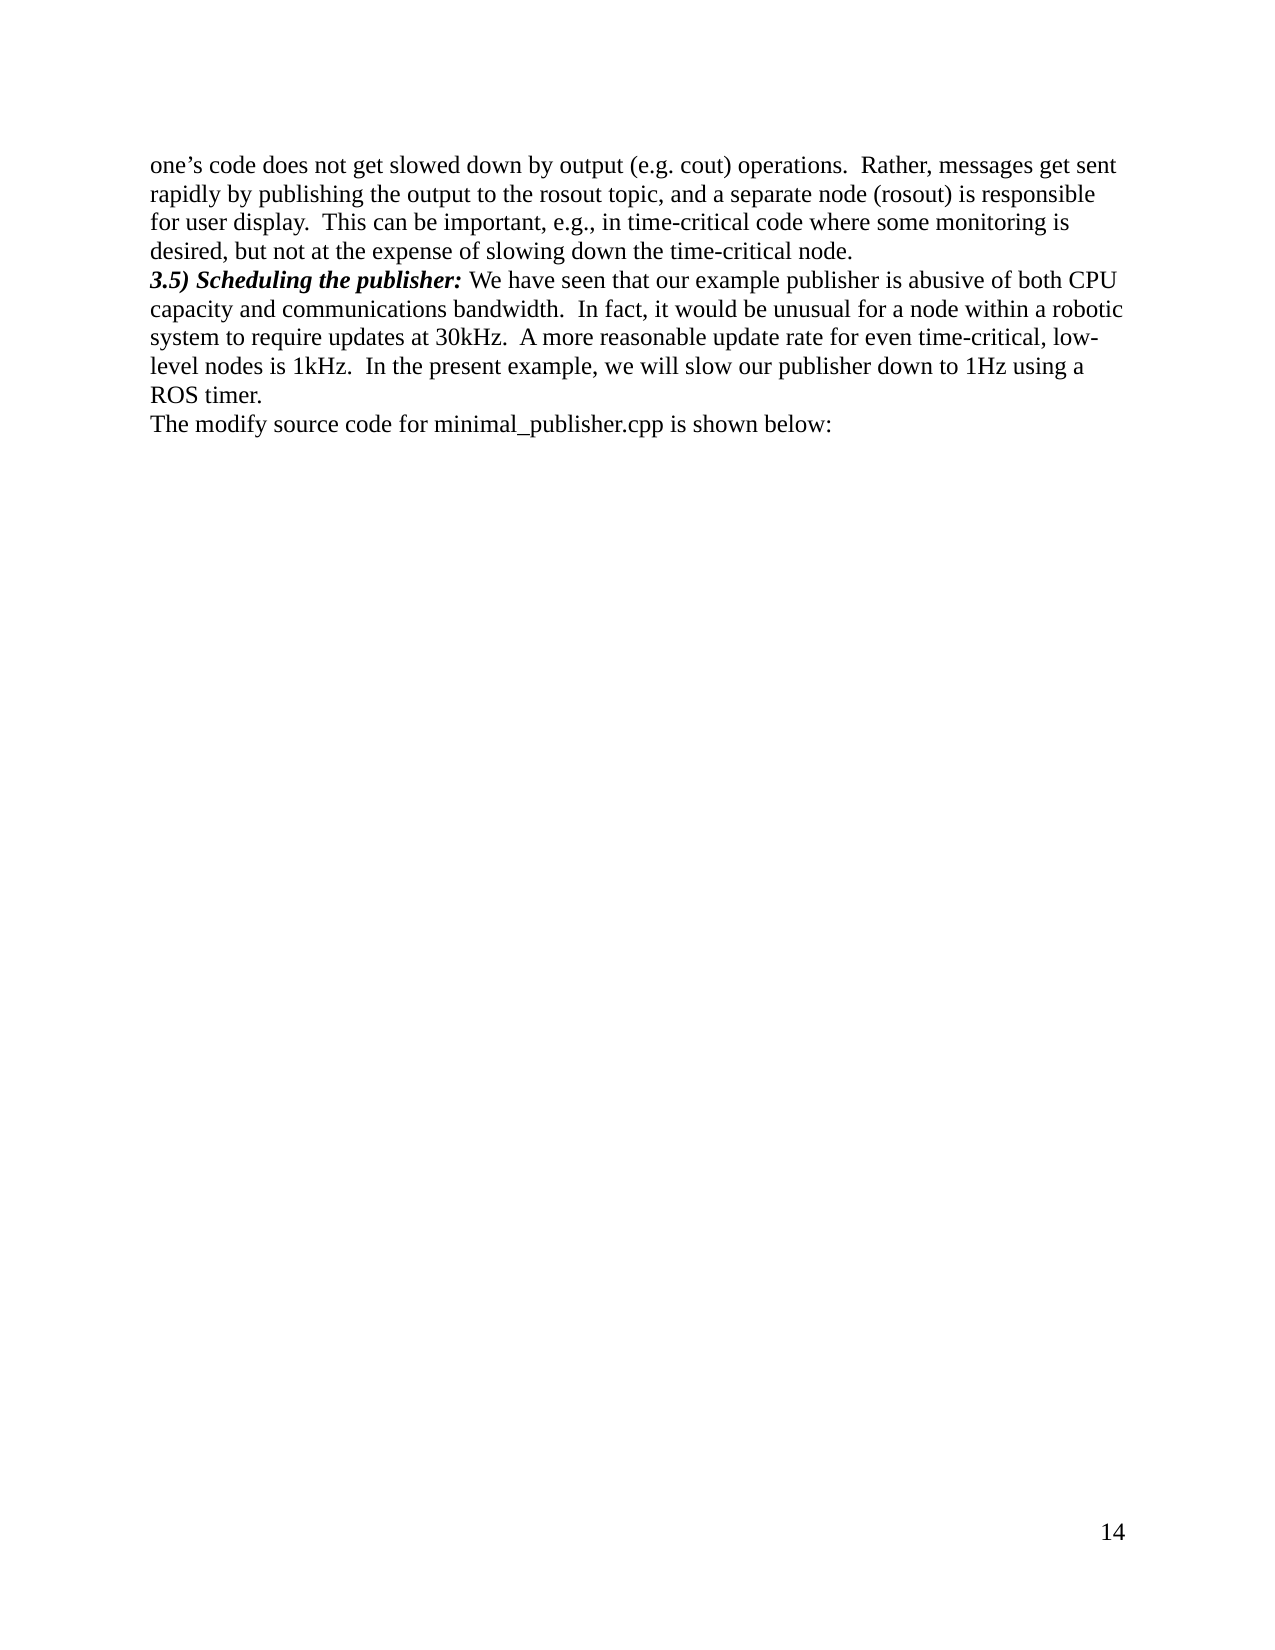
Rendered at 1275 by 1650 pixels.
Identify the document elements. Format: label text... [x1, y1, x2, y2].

text 3.5) Scheduling the publisher: We have seen that our example publisher is abusive of both CPU capacity and communications bandwidth. In fact, it would be unusual for a node within a robotic system to require updates at 30kHz. A more reasonable update rate for even time-critical, low-level nodes is 1kHz. In the present example, we will slow our publisher down to 1Hz using a ROS timer. [150, 265, 1125, 409]
text The modify source code for minimal_publisher.cpp is shown below: [150, 409, 1125, 437]
text one’s code does not get slowed down by output (e.g. cout) operations. Rather, messages get sent rapidly by publishing the output to the rosout topic, and a separate node (rosout) is responsible for user display. This can be important, e.g., in time-critical code where some monitoring is desired, but not at the expense of slowing down the time-critical node. [150, 150, 1125, 265]
